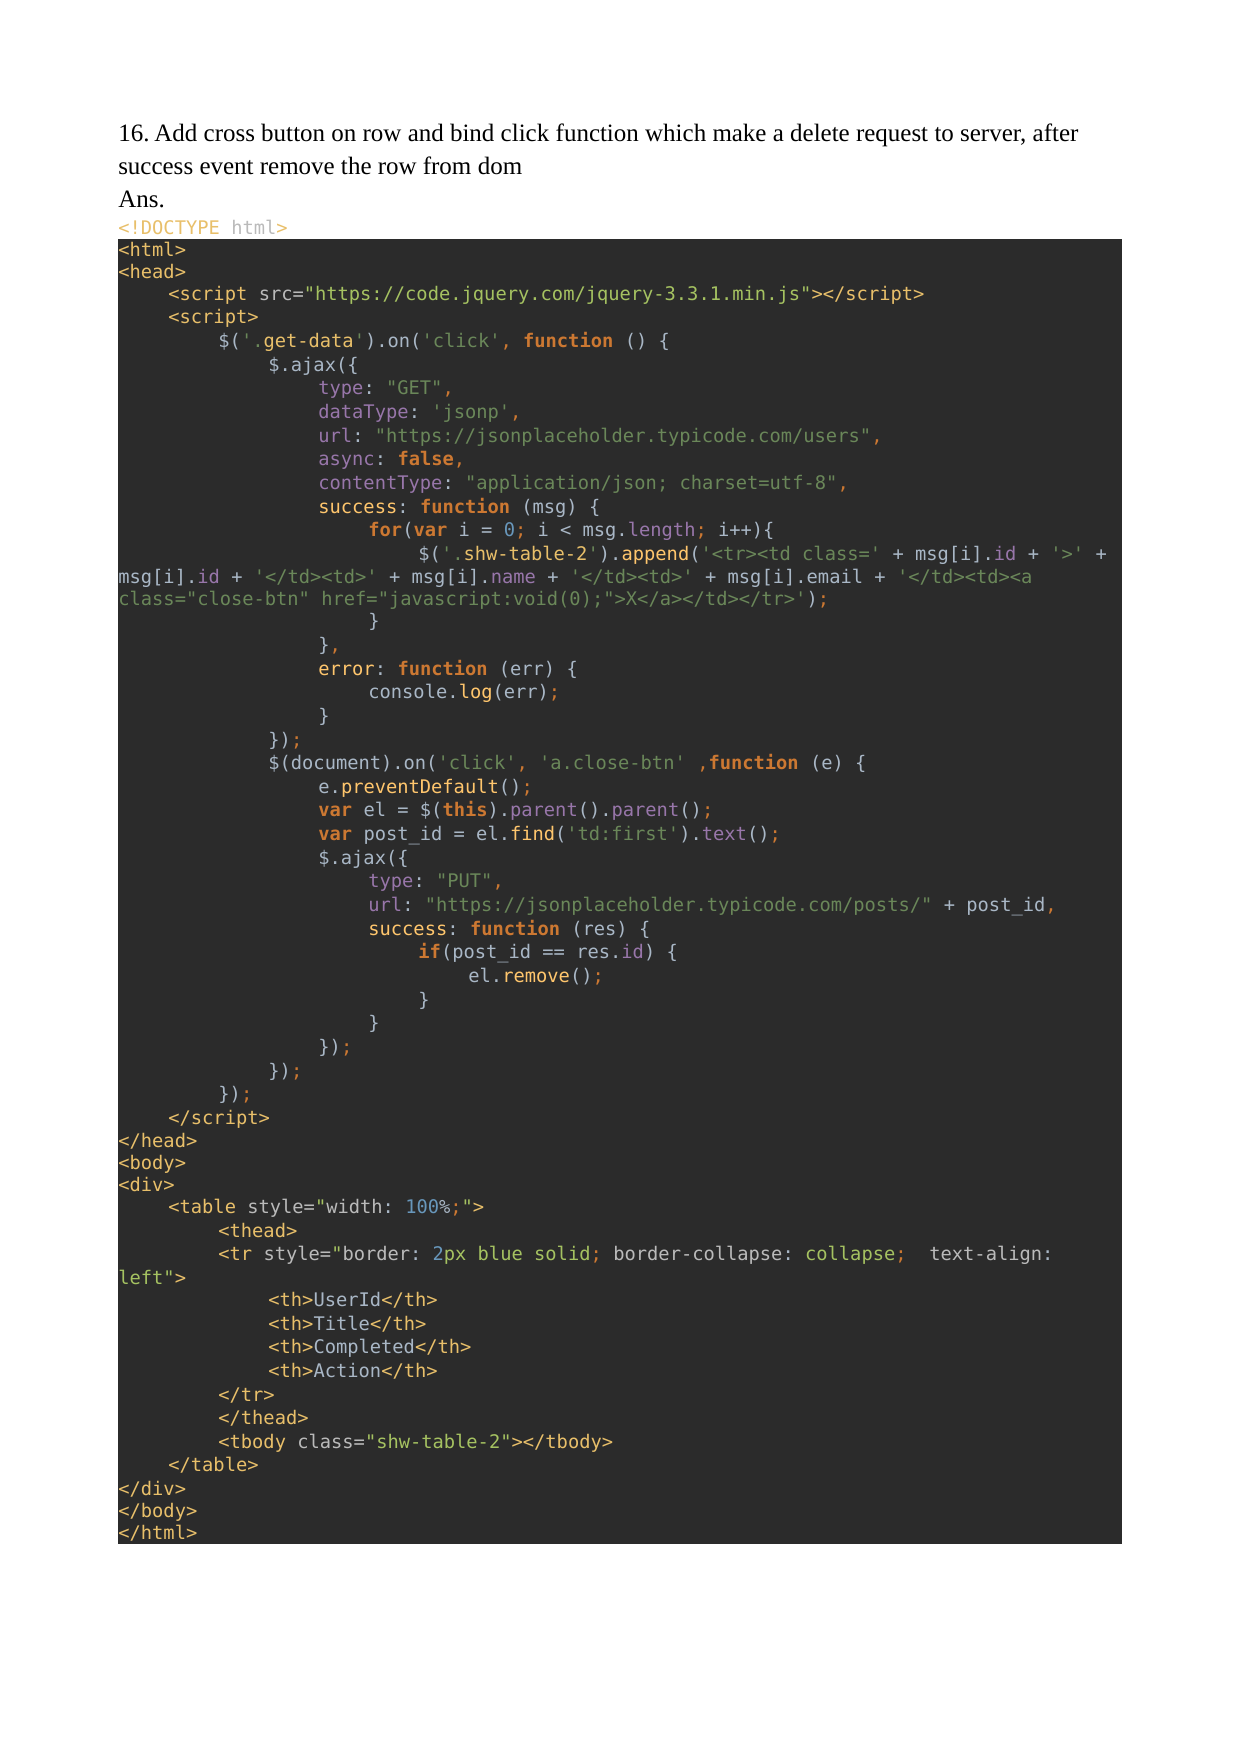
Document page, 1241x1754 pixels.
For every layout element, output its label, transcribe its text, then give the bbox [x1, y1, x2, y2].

text }, [118, 634, 1122, 658]
text $('.get-data').on('click', function () { [118, 330, 1122, 354]
text $('.shw-table-2').append('<tr><td class=' + msg[i].id + '>' + msg[i].id + '</td><td>' + msg[i].name + '</td><td>' + msg[i].email + '</td><td><a class="close-btn" href="javascript:void(0);">X</a></td></tr>'); [118, 543, 1122, 610]
text } [118, 610, 1122, 634]
text <th>Completed</th> [118, 1336, 1122, 1360]
text url: "https://jsonplaceholder.typicode.com/posts/" + post_id, [118, 894, 1122, 918]
text async: false, [118, 448, 1122, 472]
text el.remove(); [118, 965, 1122, 989]
text <th>Title</th> [118, 1313, 1122, 1336]
text }); [118, 728, 1122, 752]
text success: function (msg) { [118, 496, 1122, 519]
text 16. Add cross button on row and bind click function which make a delete request to server, after success event remove the row from dom [118, 118, 1122, 180]
text Ans. [118, 184, 1122, 213]
text var el = $(this).parent().parent(); [118, 799, 1122, 823]
text e.preventDefault(); [118, 776, 1122, 799]
text <script src="https://code.jquery.com/jquery-3.3.1.min.js"></script> [118, 283, 1122, 306]
text if(post_id == res.id) { [118, 941, 1122, 965]
text </div> [118, 1478, 1122, 1500]
text <body> [118, 1152, 1122, 1174]
text } [118, 1012, 1122, 1036]
text <script> [118, 306, 1122, 330]
text }); [118, 1036, 1122, 1059]
text <th>Action</th> [118, 1360, 1122, 1383]
text <th>UserId</th> [118, 1289, 1122, 1313]
text </head> [118, 1131, 1122, 1152]
text var post_id = el.find('td:first').text(); [118, 823, 1122, 847]
text url: "https://jsonplaceholder.typicode.com/users", [118, 425, 1122, 448]
text error: function (err) { [118, 658, 1122, 681]
text contentType: "application/json; charset=utf-8", [118, 472, 1122, 496]
text <thead> [118, 1220, 1122, 1243]
text </body> [118, 1500, 1122, 1522]
text $.ajax({ [118, 354, 1122, 377]
text } [118, 705, 1122, 728]
text } [118, 989, 1122, 1012]
text <div> [118, 1174, 1122, 1196]
text }); [118, 1083, 1122, 1107]
text type: "GET", [118, 377, 1122, 401]
text type: "PUT", [118, 870, 1122, 894]
text <html> [118, 239, 1122, 261]
text <tr style="border: 2px blue solid; border-collapse: collapse; text-align: left"> [118, 1243, 1122, 1289]
text $(document).on('click', 'a.close-btn' ,function (e) { [118, 752, 1122, 776]
text </thead> [118, 1407, 1122, 1431]
text <tbody class="shw-table-2"></tbody> [118, 1431, 1122, 1454]
text <!DOCTYPE html> [118, 217, 1122, 239]
text success: function (res) { [118, 918, 1122, 941]
text </script> [118, 1107, 1122, 1131]
text console.log(err); [118, 681, 1122, 705]
text <head> [118, 261, 1122, 283]
text for(var i = 0; i < msg.length; i++){ [118, 519, 1122, 543]
text </tr> [118, 1383, 1122, 1407]
text dataType: 'jsonp', [118, 401, 1122, 425]
text }); [118, 1059, 1122, 1083]
text $.ajax({ [118, 847, 1122, 870]
text </table> [118, 1454, 1122, 1478]
text <table style="width: 100%;"> [118, 1196, 1122, 1220]
text </html> [118, 1522, 1122, 1544]
